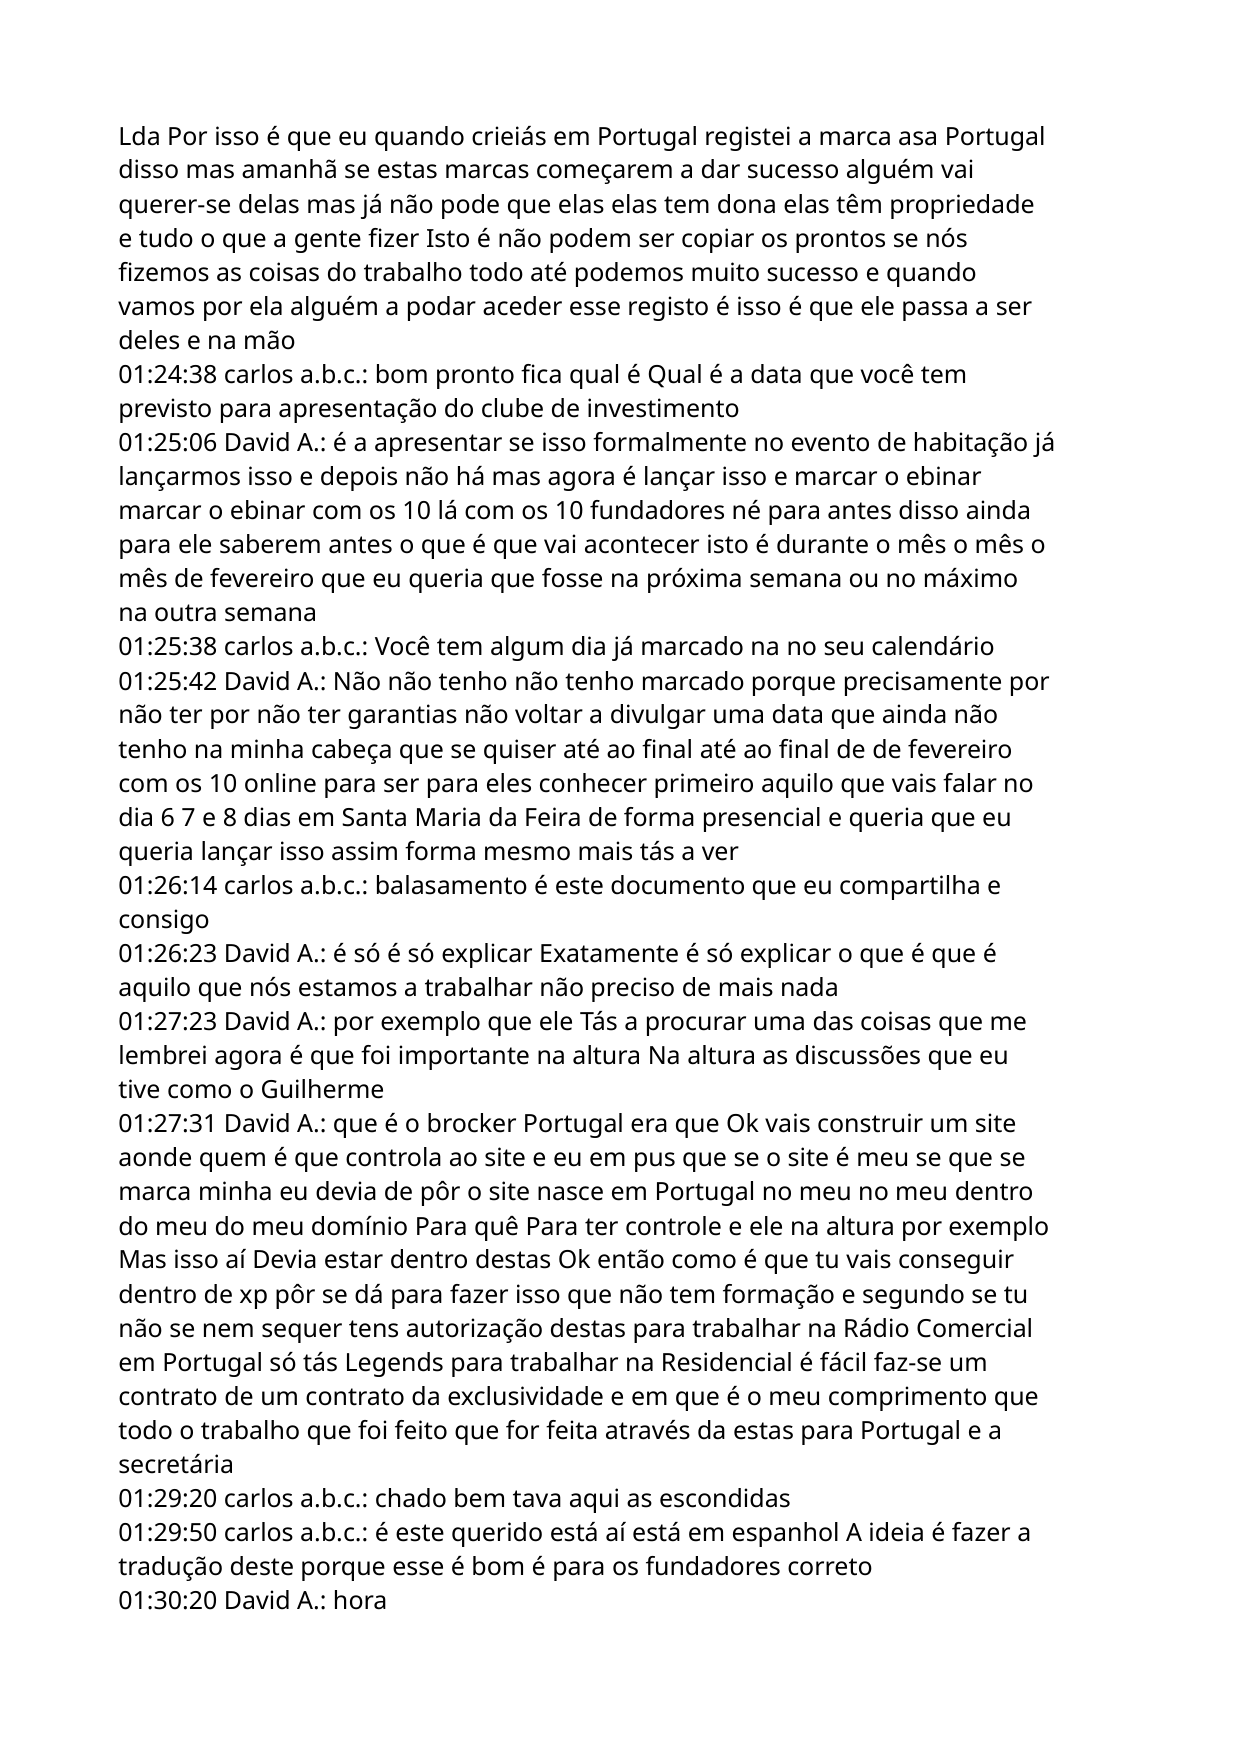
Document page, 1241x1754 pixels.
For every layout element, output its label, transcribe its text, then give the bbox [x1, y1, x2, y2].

table_cell Lda Por isso é que eu quando crieiás em Portugal registei a marca asa Portugal disso mas amanhã se estas marcas começarem a dar sucesso alguém vai querer-se delas mas já não pode que elas elas tem dona elas têm propriedade e tudo o que a gente fizer Isto é não podem ser copiar os prontos se nós fizemos as coisas do trabalho todo até podemos muito sucesso e quando vamos por ela alguém a podar aceder esse registo é isso é que ele passa a ser deles e na mão 01:24:38 carlos a.b.c.: bom pronto fica qual é Qual é a data que você tem previsto para apresentação do clube de investimento 01:25:06 David A.: é a apresentar se isso formalmente no evento de habitação já lançarmos isso e depois não há mas agora é lançar isso e marcar o ebinar marcar o ebinar com os 10 lá com os 10 fundadores né para antes disso ainda para ele saberem antes o que é que vai acontecer isto é durante o mês o mês o mês de fevereiro que eu queria que fosse na próxima semana ou no máximo na outra semana 01:25:38 carlos a.b.c.: Você tem algum dia já marcado na no seu calendário 01:25:42 David A.: Não não tenho não tenho marcado porque precisamente por não ter por não ter garantias não voltar a divulgar uma data que ainda não tenho na minha cabeça que se quiser até ao final até ao final de de fevereiro com os 10 online para ser para eles conhecer primeiro aquilo que vais falar no dia 6 7 e 8 dias em Santa Maria da Feira de forma presencial e queria que eu queria lançar isso assim forma mesmo mais tás a ver 01:26:14 carlos a.b.c.: balasamento é este documento que eu compartilha e consigo 01:26:23 David A.: é só é só explicar Exatamente é só explicar o que é que é aquilo que nós estamos a trabalhar não preciso de mais nada 01:27:23 David A.: por exemplo que ele Tás a procurar uma das coisas que me lembrei agora é que foi importante na altura Na altura as discussões que eu tive como o Guilherme 01:27:31 David A.: que é o brocker Portugal era que Ok vais construir um site aonde quem é que controla ao site e eu em pus que se o site é meu se que se marca minha eu devia de pôr o site nasce em Portugal no meu no meu dentro do meu do meu domínio Para quê Para ter controle e ele na altura por exemplo Mas isso aí Devia estar dentro destas Ok então como é que tu vais conseguir dentro de xp pôr se dá para fazer isso que não tem formação e segundo se tu não se nem sequer tens autorização destas para trabalhar na Rádio Comercial em Portugal só tás Legends para trabalhar na Residencial é fácil faz-se um contrato de um contrato da exclusividade e em que é o meu comprimento que todo o trabalho que foi feito que for feita através da estas para Portugal e a secretária 01:29:20 carlos a.b.c.: chado bem tava aqui as escondidas 01:29:50 carlos a.b.c.: é este querido está aí está em espanhol A ideia é fazer a tradução deste porque esse é bom é para os fundadores correto 01:30:20 David A.: hora [118, 118, 1122, 1617]
